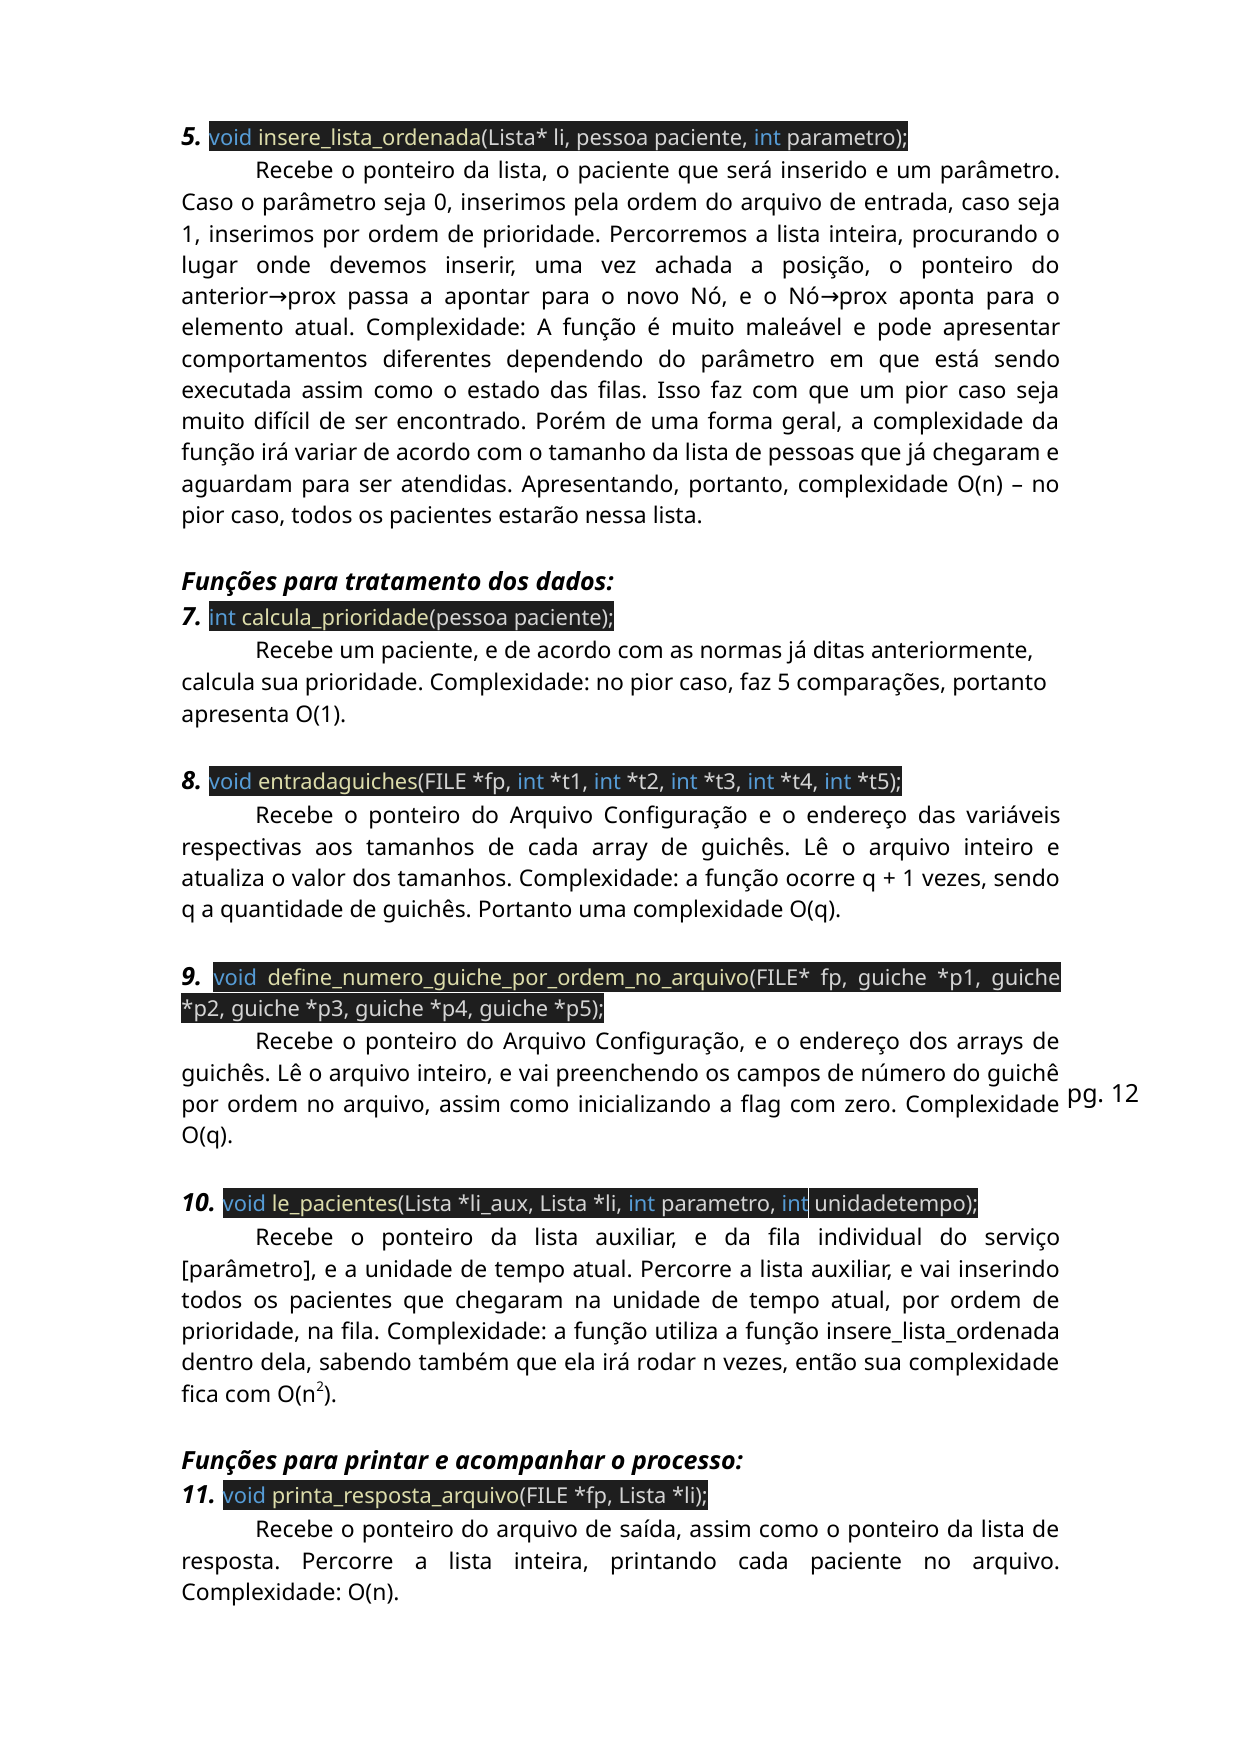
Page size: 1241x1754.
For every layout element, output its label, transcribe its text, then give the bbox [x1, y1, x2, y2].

text Recebe o ponteiro do Arquivo Configuração e o endereço das variáveis respectivas aos tamanhos de cada array de guichês. Lê o arquivo inteiro e atualiza o valor dos tamanhos. Complexidade: a função ocorre q + 1 vezes, sendo q a quantidade de guichês. Portanto uma complexidade O(q). [181, 797, 1061, 925]
text Funções para printar e acompanhar o processo: [181, 1443, 1061, 1477]
text Recebe um paciente, e de acordo com as normas já ditas anteriormente, calcula sua prioridade. Complexidade: no pior caso, faz 5 comparações, portanto apresenta O(1). [181, 632, 1061, 729]
text Recebe o ponteiro do Arquivo Configuração, e o endereço dos arrays de guichês. Lê o arquivo inteiro, e vai preenchendo os campos de número do guichê por ordem no arquivo, assim como inicializando a flag com zero. Complexidade O(q). [181, 1023, 1061, 1150]
text 5. void insere_lista_ordenada(Lista* li, pessoa paciente, int parametro); [181, 118, 1061, 152]
text 10. void le_pacientes(Lista *li_aux, Lista *li, int parametro, int unidadetempo); [181, 1184, 1061, 1218]
text Funções para tratamento dos dados: [181, 564, 1061, 598]
text Recebe o ponteiro da lista auxiliar, e da fila individual do serviço [parâmetro], e a unidade de tempo atual. Percorre a lista auxiliar, e vai inserindo todos os pacientes que chegaram na unidade de tempo atual, por ordem de prioridade, na fila. Complexidade: a função utiliza a função insere_lista_ordenada dentro dela, sabendo também que ela irá rodar n vezes, então sua complexidade fica com O(n2). [181, 1218, 1061, 1409]
text Recebe o ponteiro do arquivo de saída, assim como o ponteiro da lista de resposta. Percorre a lista inteira, printando cada paciente no arquivo. Complexidade: O(n). [181, 1511, 1061, 1608]
text Recebe o ponteiro da lista, o paciente que será inserido e um parâmetro. Caso o parâmetro seja 0, inserimos pela ordem do arquivo de entrada, caso seja 1, inserimos por ordem de prioridade. Percorremos a lista inteira, procurando o lugar onde devemos inserir, uma vez achada a posição, o ponteiro do anterior→prox passa a apontar para o novo Nó, e o Nó→prox aponta para o elemento atual. Complexidade: A função é muito maleável e pode apresentar comportamentos diferentes dependendo do parâmetro em que está sendo executada assim como o estado das filas. Isso faz com que um pior caso seja muito difícil de ser encontrado. Porém de uma forma geral, a complexidade da função irá variar de acordo com o tamanho da lista de pessoas que já chegaram e aguardam para ser atendidas. Apresentando, portanto, complexidade O(n) – no pior caso, todos os pacientes estarão nessa lista. [181, 152, 1061, 530]
text 9. void define_numero_guiche_por_ordem_no_arquivo(FILE* fp, guiche *p1, guiche *p2, guiche *p3, guiche *p4, guiche *p5); [181, 959, 1061, 1023]
text 7. int calcula_prioridade(pessoa paciente); [181, 598, 1061, 632]
text 11. void printa_resposta_arquivo(FILE *fp, Lista *li); [181, 1477, 1061, 1511]
text 8. void entradaguiches(FILE *fp, int *t1, int *t2, int *t3, int *t4, int *t5); [181, 763, 1061, 797]
